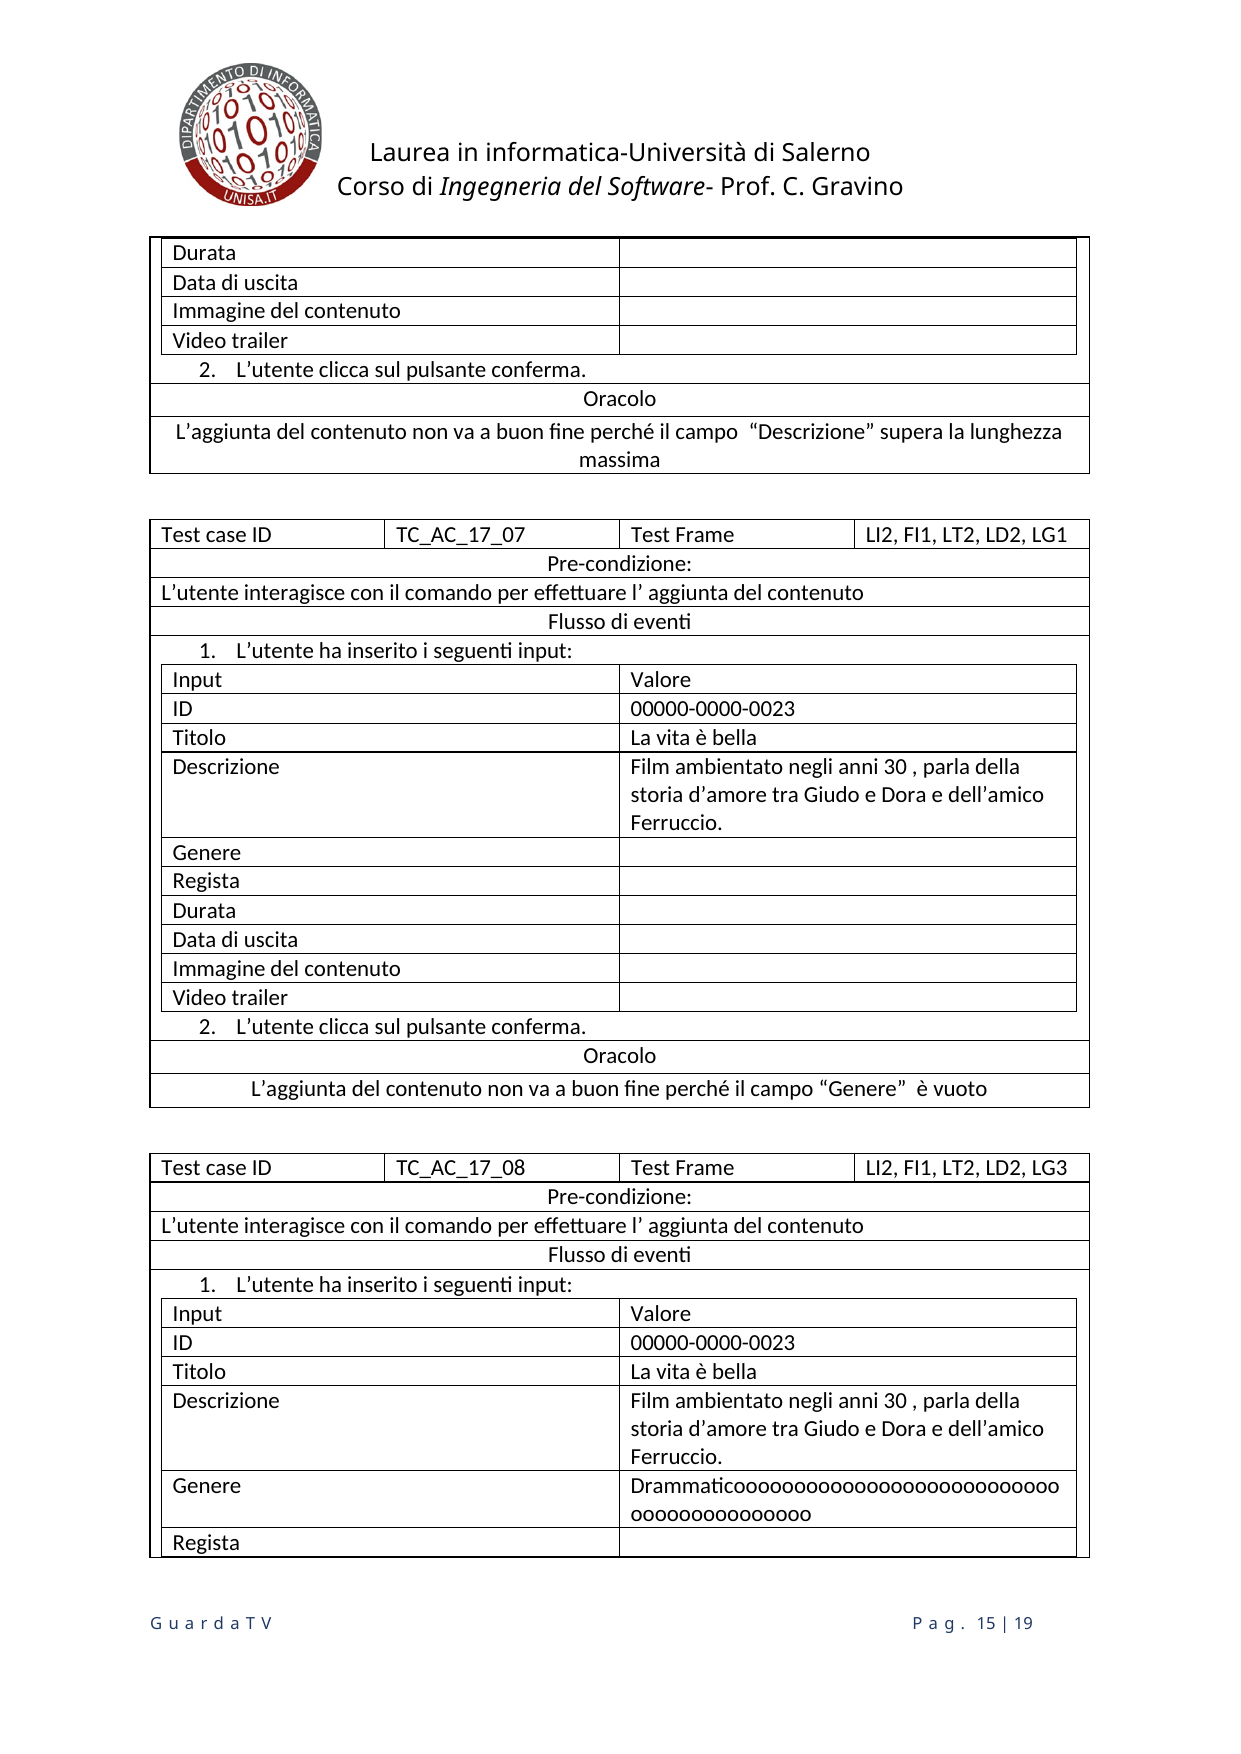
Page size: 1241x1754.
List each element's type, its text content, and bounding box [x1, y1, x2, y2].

table_cell L’utente ha inserito i seguenti input: L’utente clicca sul pulsante conferma. [151, 238, 1089, 383]
table_cell Durata [162, 896, 619, 924]
table_cell Genere [162, 1471, 619, 1527]
table_header Input [162, 665, 619, 693]
table_cell ID [162, 694, 619, 722]
table_cell Flusso di eventi [151, 1241, 1089, 1269]
table_cell Video trailer [162, 983, 619, 1011]
table_cell L’utente interagisce con il comando per effettuare l’ aggiunta del contenuto [151, 578, 1089, 606]
table_cell Drammaticooooooooooooooooooooooooooo ooooooooooooooo [620, 1471, 1076, 1527]
table_cell Regista [162, 867, 619, 895]
table_cell Regista [162, 1528, 619, 1556]
table_header Valore [620, 665, 1076, 693]
table_cell Video trailer [162, 326, 619, 354]
table_cell L’utente ha inserito i seguenti input: L’utente clicca sul pulsante conferma. [151, 636, 1089, 1040]
table_cell Descrizione [162, 753, 619, 837]
table_cell Genere [162, 838, 619, 866]
table_cell [620, 896, 1076, 924]
table_cell L’utente ha inserito i seguenti input: L’utente clicca sul pulsante conferma. [151, 1270, 1089, 1557]
table_cell Data di uscita [162, 925, 619, 953]
table_cell [620, 983, 1076, 1011]
table_cell [620, 925, 1076, 953]
table_header Test case ID [151, 520, 384, 548]
table_cell Pre-condizione: [151, 1183, 1089, 1211]
table_cell La vita è bella [620, 724, 1076, 751]
table_header Valore [620, 1299, 1076, 1327]
table_cell Film ambientato negli anni 30 , parla della storia d’amore tra Giudo e Dora e dell’amico Ferruccio. [620, 1386, 1076, 1470]
table_header Test Frame [620, 1154, 854, 1181]
table_cell [620, 268, 1076, 296]
table_cell Pre-condizione: [151, 549, 1089, 577]
table_cell Durata [162, 239, 619, 267]
table_cell [620, 867, 1076, 895]
table_cell L’aggiunta del contenuto non va a buon fine perché il campo “Genere” è vuoto [151, 1074, 1089, 1107]
table_header LI2, FI1, LT2, LD2, LG3 [855, 1154, 1089, 1181]
table_cell La vita è bella [620, 1357, 1076, 1385]
table_cell Titolo [162, 1357, 619, 1385]
table_cell [620, 954, 1076, 982]
table_cell L’aggiunta del contenuto non va a buon fine perché il campo “Descrizione” supera la lunghezza massima [151, 417, 1089, 473]
table_cell [620, 326, 1076, 354]
table_cell ID [162, 1328, 619, 1356]
table_cell [620, 239, 1076, 267]
table_cell Descrizione [162, 1386, 619, 1470]
table_header Input [162, 1299, 619, 1327]
table_cell Oracolo [151, 384, 1089, 416]
table_cell 00000-0000-0023 [620, 694, 1076, 722]
table_cell [620, 297, 1076, 325]
table_header Test case ID [151, 1154, 384, 1181]
table_cell [620, 1528, 1076, 1556]
table_cell Immagine del contenuto [162, 954, 619, 982]
table_cell Film ambientato negli anni 30 , parla della storia d’amore tra Giudo e Dora e dell’amico Ferruccio. [620, 753, 1076, 837]
table_cell Immagine del contenuto [162, 297, 619, 325]
table_cell 00000-0000-0023 [620, 1328, 1076, 1356]
table_header TC_AC_17_08 [385, 1154, 619, 1181]
table_cell Titolo [162, 724, 619, 751]
table_header Test Frame [620, 520, 854, 548]
table_cell Oracolo [151, 1041, 1089, 1073]
table_cell Flusso di eventi [151, 607, 1089, 635]
table_cell L’utente interagisce con il comando per effettuare l’ aggiunta del contenuto [151, 1212, 1089, 1239]
table_header TC_AC_17_07 [385, 520, 619, 548]
table_cell Data di uscita [162, 268, 619, 296]
table_header LI2, FI1, LT2, LD2, LG1 [855, 520, 1089, 548]
table_cell [620, 838, 1076, 866]
